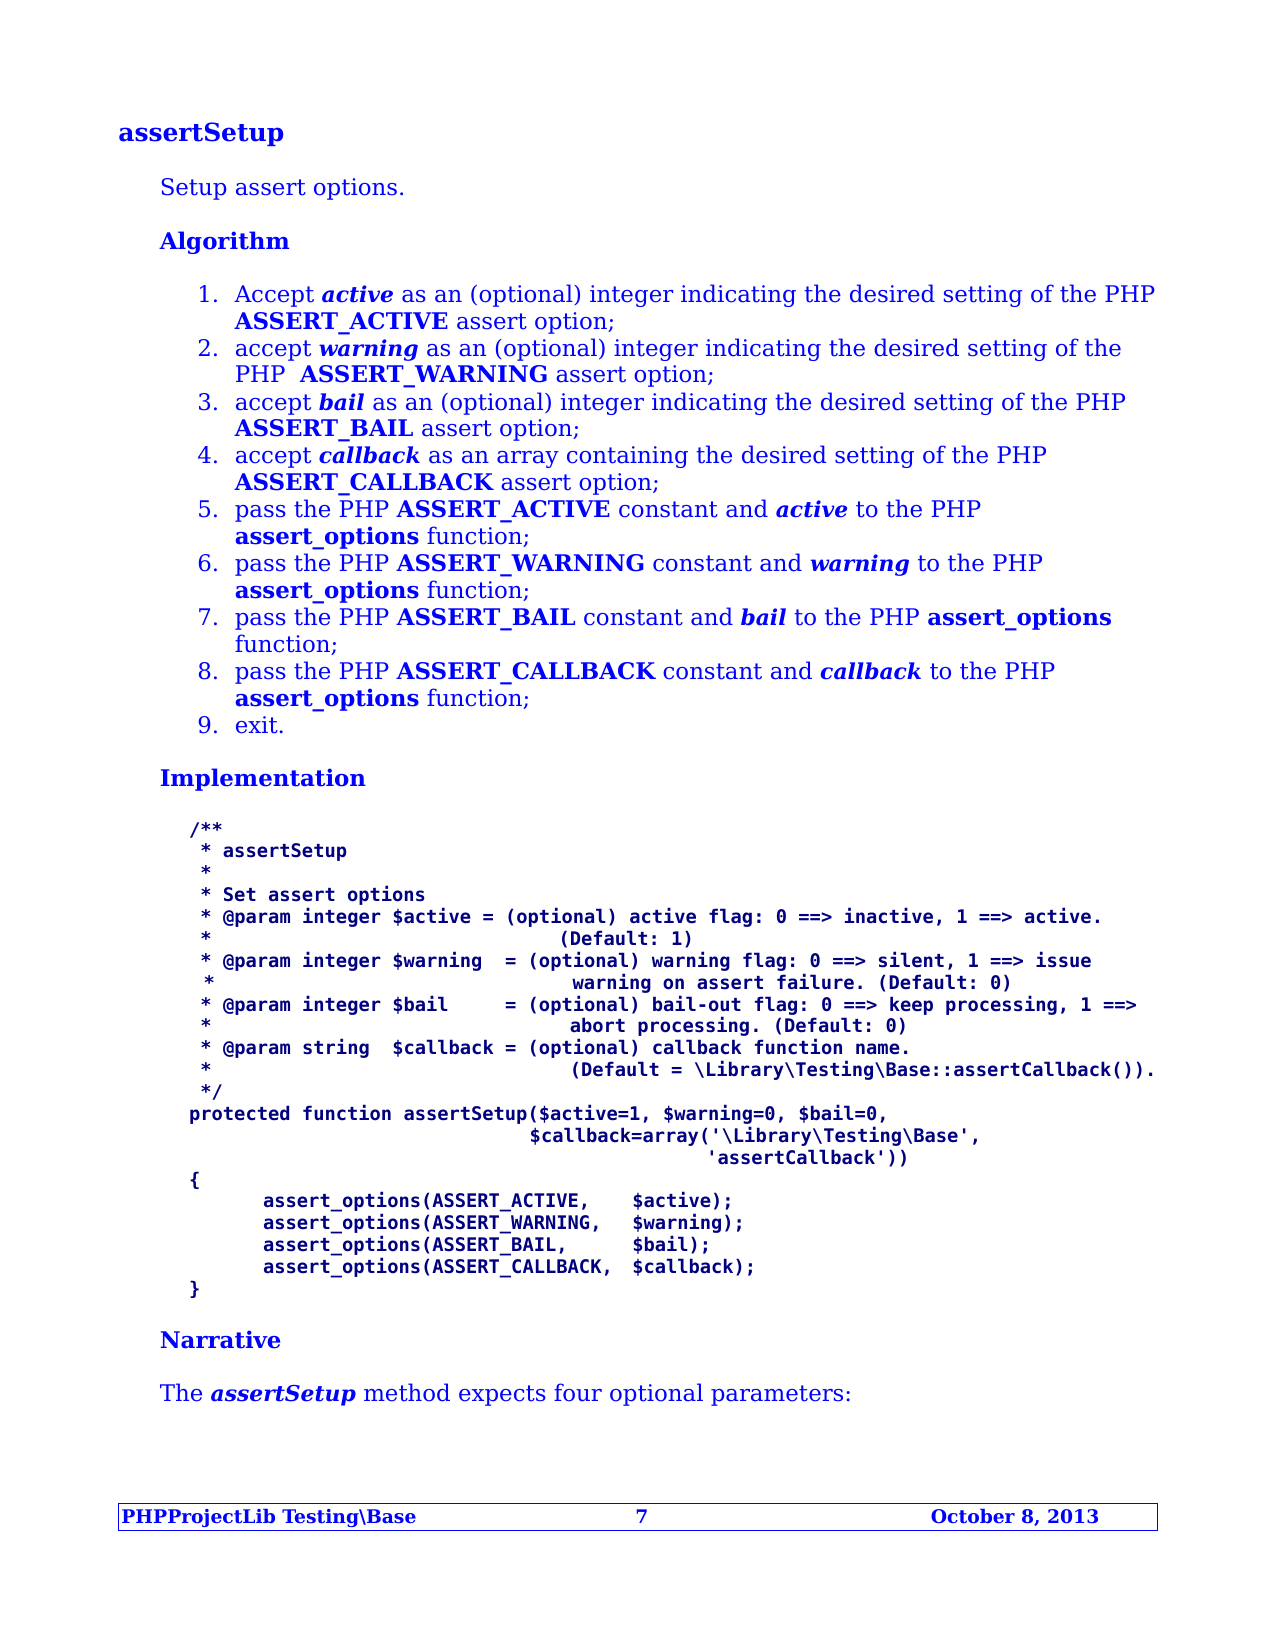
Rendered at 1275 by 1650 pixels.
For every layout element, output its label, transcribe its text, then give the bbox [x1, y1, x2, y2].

text Setup assert options. [159, 174, 1157, 201]
list * @param string $callback = (optional) callback function name. [189, 1037, 1157, 1059]
list * warning on assert failure. (Default: 0) [118, 972, 1157, 994]
list assert_options(ASSERT_ACTIVE, $active); [189, 1191, 1157, 1212]
text Narrative [159, 1327, 1157, 1353]
list * @param integer $bail = (optional) bail-out flag: 0 ==> keep processing, 1 ==> [189, 994, 1157, 1016]
list } [189, 1278, 1157, 1300]
list */ [189, 1081, 1157, 1103]
list exit. [197, 712, 1157, 738]
text Algorithm [159, 227, 1157, 254]
list assert_options(ASSERT_WARNING, $warning); [189, 1212, 1157, 1234]
list accept warning as an (optional) integer indicating the desired setting of the PHP ASSERT_WARNING assert option; [197, 335, 1157, 388]
list * Set assert options [189, 884, 1157, 906]
list accept bail as an (optional) integer indicating the desired setting of the PHP ASSERT_BAIL assert option; [197, 388, 1157, 442]
list * @param integer $warning = (optional) warning flag: 0 ==> silent, 1 ==> issue [189, 950, 1157, 972]
text The assertSetup method expects four optional parameters: [159, 1380, 1157, 1407]
list * abort processing. (Default: 0) [189, 1016, 1157, 1037]
list * (Default: 1) [189, 928, 1157, 950]
list { [189, 1169, 1157, 1191]
list * (Default = \Library\Testing\Base::assertCallback()). [189, 1059, 1157, 1081]
list * [189, 862, 1157, 884]
list protected function assertSetup($active=1, $warning=0, $bail=0, $callback=array('\Library\Testing\Base', 'assertCallback')) [189, 1103, 1157, 1169]
list * @param integer $active = (optional) active flag: 0 ==> inactive, 1 ==> active. [189, 906, 1157, 928]
title assertSetup [118, 118, 1157, 147]
list pass the PHP ASSERT_ACTIVE constant and active to the PHP assert_options function; [197, 496, 1157, 550]
text Implementation [159, 765, 1157, 792]
list assert_options(ASSERT_BAIL, $bail); [189, 1234, 1157, 1256]
list * assertSetup [189, 841, 1157, 862]
list assert_options(ASSERT_CALLBACK, $callback); [189, 1256, 1157, 1278]
list Accept active as an (optional) integer indicating the desired setting of the PHP ASSERT_ACTIVE assert option; [197, 281, 1157, 335]
list pass the PHP ASSERT_BAIL constant and bail to the PHP assert_options function; [197, 604, 1157, 658]
list /** [189, 819, 1157, 841]
list pass the PHP ASSERT_WARNING constant and warning to the PHP assert_options function; [197, 550, 1157, 604]
list accept callback as an array containing the desired setting of the PHP ASSERT_CALLBACK assert option; [197, 442, 1157, 496]
list pass the PHP ASSERT_CALLBACK constant and callback to the PHP assert_options function; [197, 658, 1157, 712]
